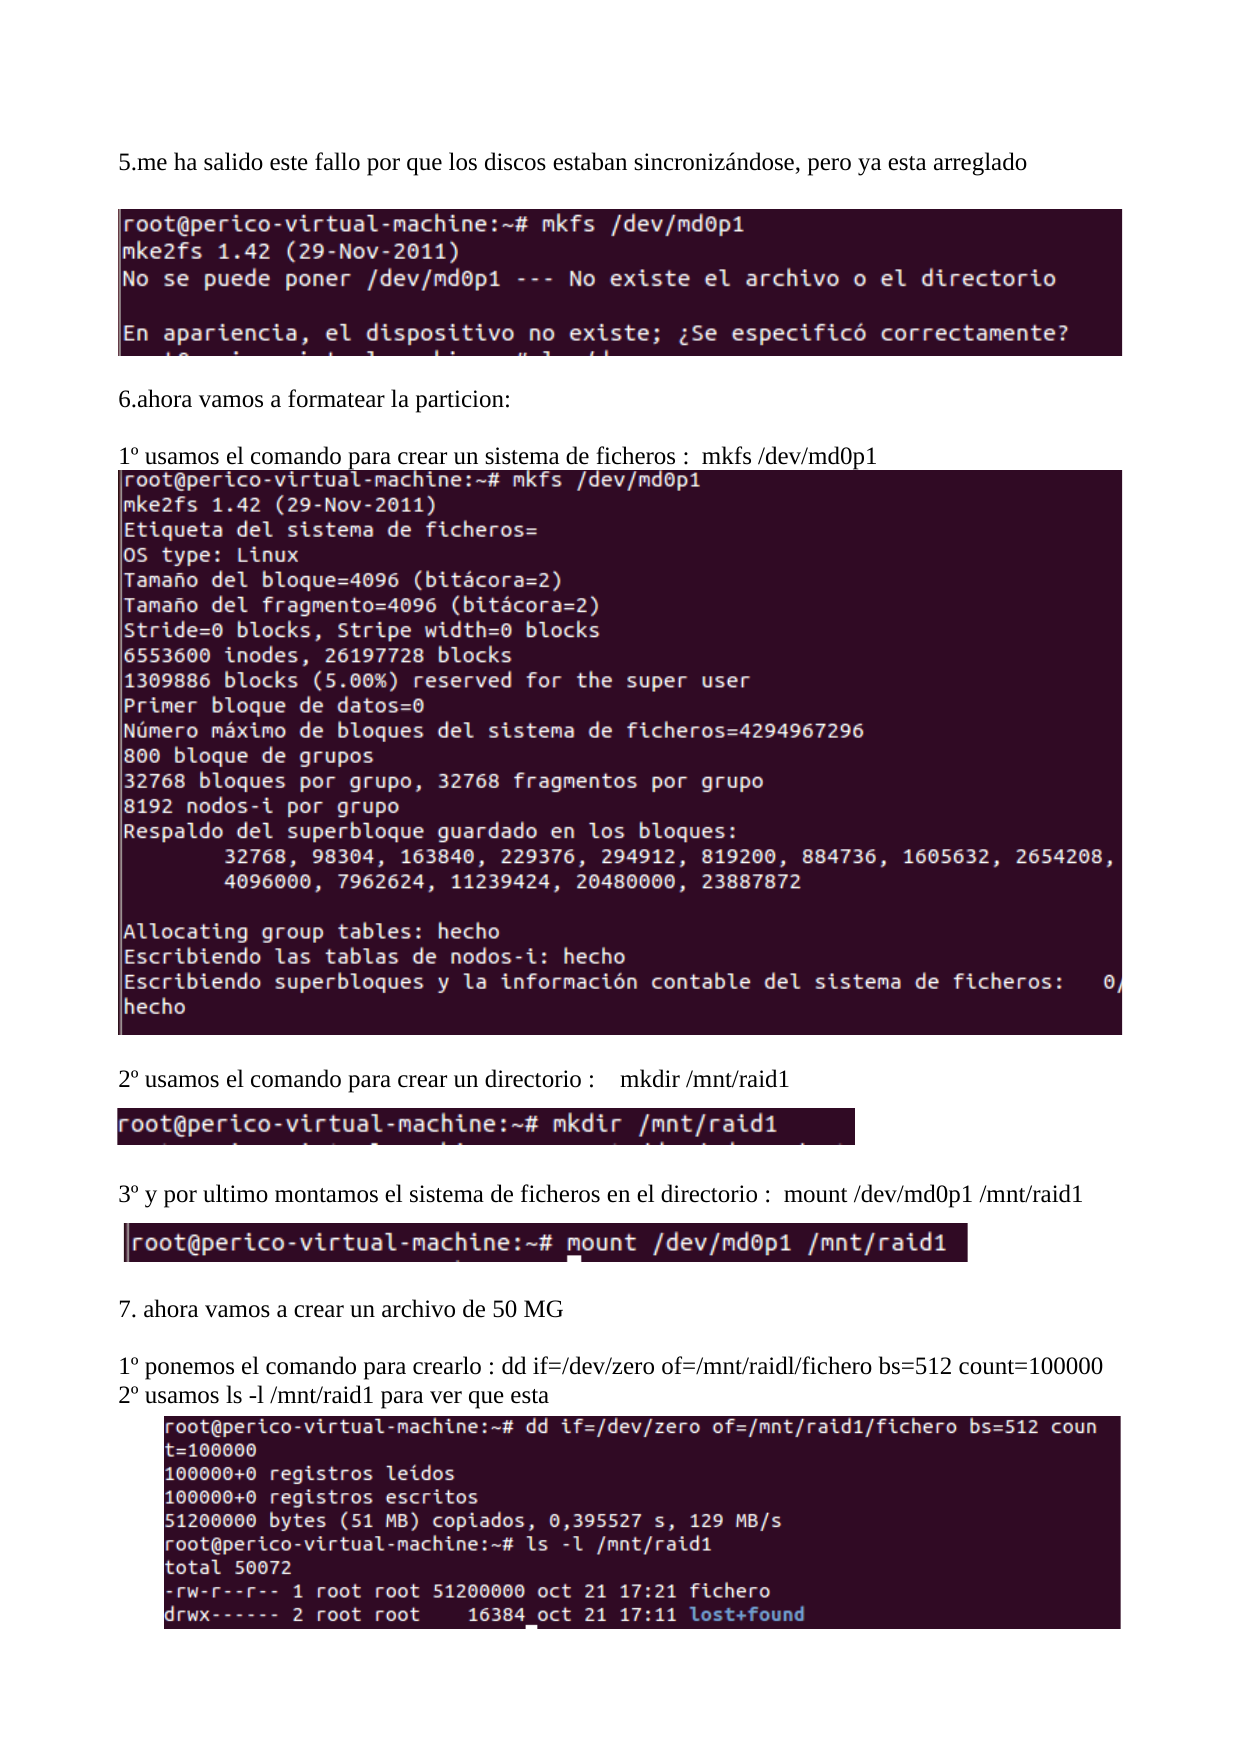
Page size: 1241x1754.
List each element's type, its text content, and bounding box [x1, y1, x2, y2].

picture [118, 209, 1123, 356]
text 5.me ha salido este fallo por que los discos estaban sincronizándose, pero ya esta arreglado [118, 147, 1122, 176]
picture [164, 1416, 1121, 1629]
text 3º y por ultimo montamos el sistema de ficheros en el directorio : mount /dev/md0p1 /mnt/raid1 [118, 1179, 1122, 1207]
text 2º usamos el comando para crear un directorio : mkdir /mnt/raid1 [118, 1064, 1122, 1092]
text 1º usamos el comando para crear un sistema de ficheros : mkfs /dev/md0p1 [118, 441, 1122, 470]
text 1º ponemos el comando para crearlo : dd if=/dev/zero of=/mnt/raidl/fichero bs=512 count=100000 [118, 1351, 1122, 1380]
text 2º usamos ls -l /mnt/raid1 para ver que esta [118, 1380, 1122, 1409]
picture [117, 1108, 855, 1145]
picture [123, 1223, 968, 1262]
text 7. ahora vamos a crear un archivo de 50 MG [118, 1294, 1122, 1322]
picture [118, 470, 1123, 1035]
text 6.ahora vamos a formatear la particion: [118, 384, 1122, 413]
